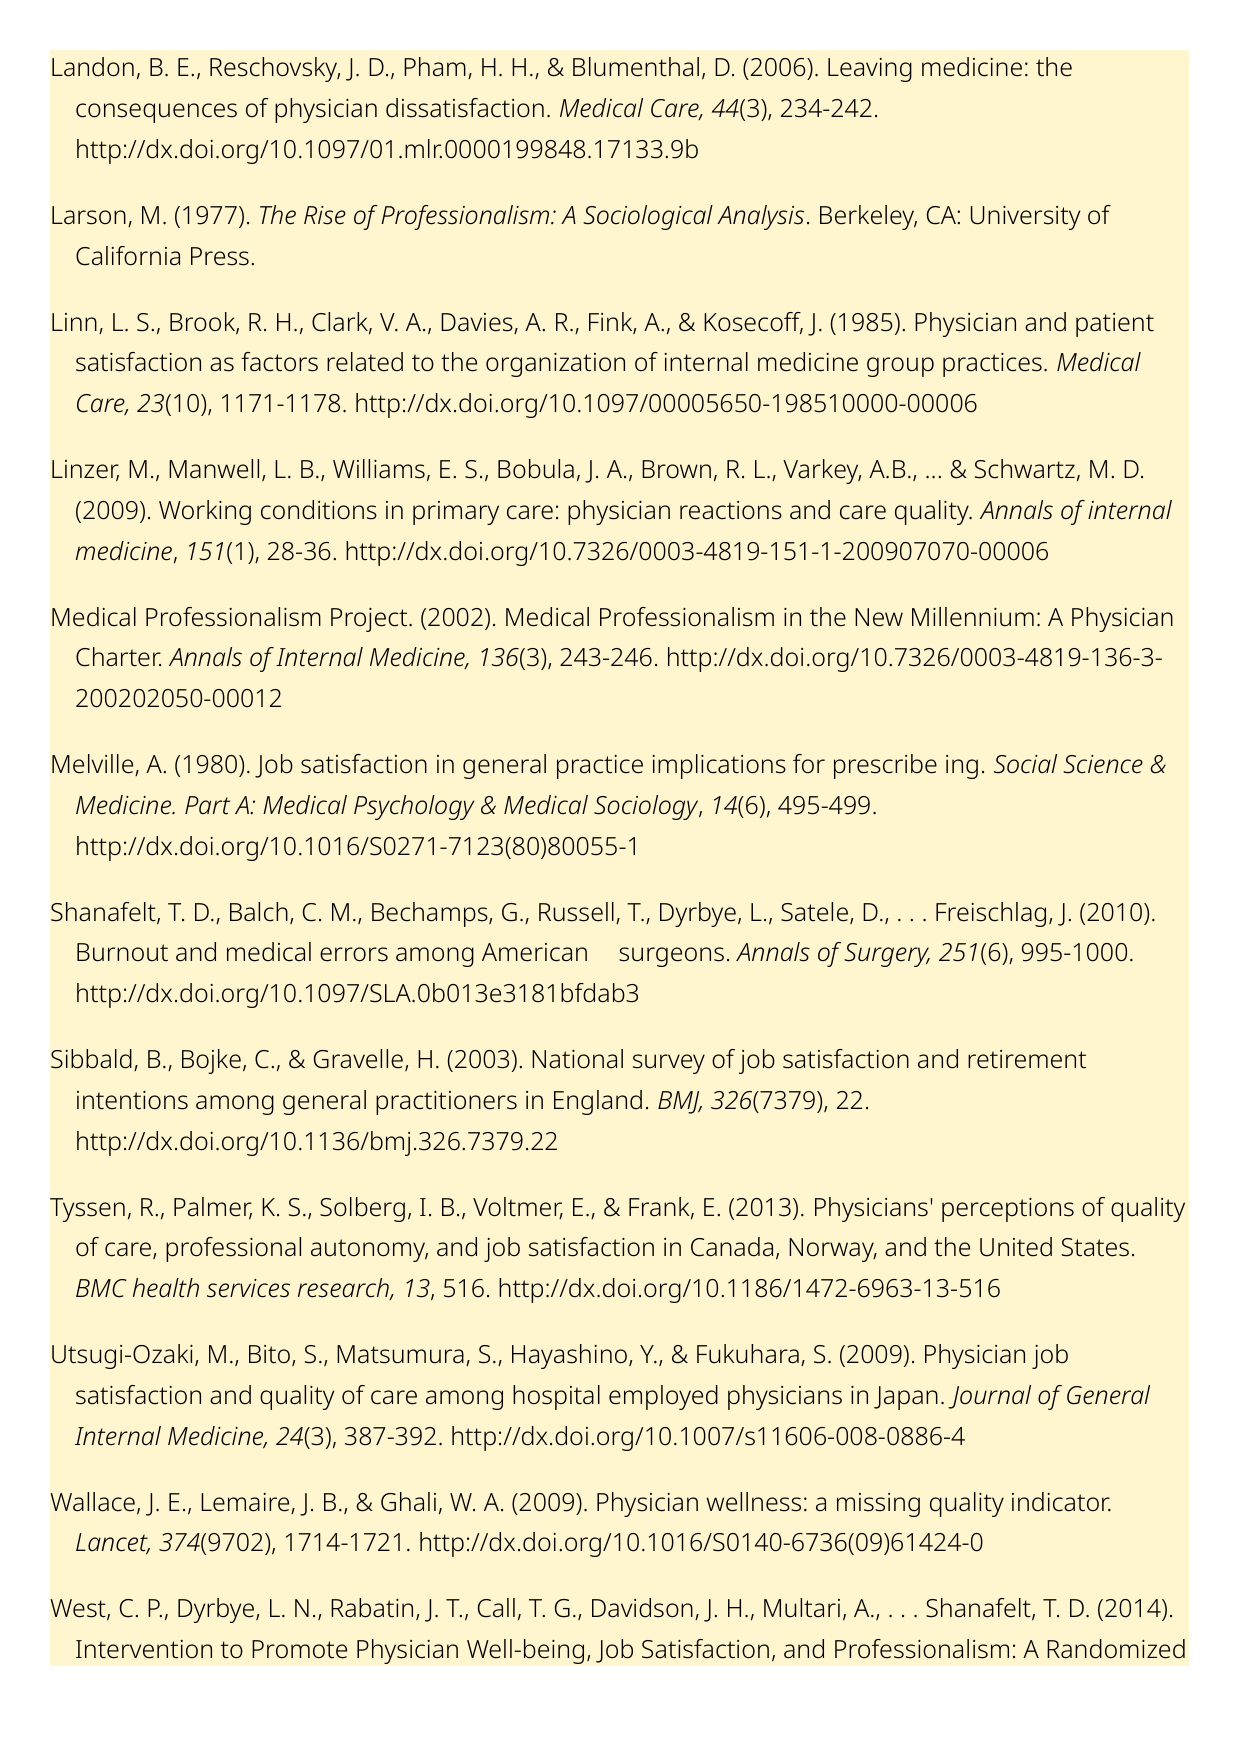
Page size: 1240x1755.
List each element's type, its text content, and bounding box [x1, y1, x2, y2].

text Shanafelt, T. D., Balch, C. M., Bechamps, G., Russell, T., Dyrbye, L., Satele, D., . . . Freischlag, J. (2010). Burnout and medical errors among American surgeons. Annals of Surgery, 251(6), 995-1000. http://dx.doi.org/10.1097/SLA.0b013e3181bfdab3 [50, 894, 1189, 1010]
text Sibbald, B., Bojke, C., & Gravelle, H. (2003). National survey of job satisfaction and retirement intentions among general practitioners in England. BMJ, 326(7379), 22. http://dx.doi.org/10.1136/bmj.326.7379.22 [50, 1042, 1189, 1157]
text Melville, A. (1980). Job satisfaction in general practice implications for prescribe ing. Social Science & Medicine. Part A: Medical Psychology & Medical Sociology, 14(6), 495-499. http://dx.doi.org/10.1016/S0271-7123(80)80055-1 [50, 747, 1189, 862]
text Tyssen, R., Palmer, K. S., Solberg, I. B., Voltmer, E., & Frank, E. (2013). Physicians' perceptions of quality of care, professional autonomy, and job satisfaction in Canada, Norway, and the United States. BMC health services research, 13, 516. http://dx.doi.org/10.1186/1472-6963-13-516 [50, 1189, 1189, 1305]
text Utsugi-Ozaki, M., Bito, S., Matsumura, S., Hayashino, Y., & Fukuhara, S. (2009). Physician job satisfaction and quality of care among hospital employed physicians in Japan. Journal of General Internal Medicine, 24(3), 387-392. http://dx.doi.org/10.1007/s11606-008-0886-4 [50, 1337, 1189, 1452]
text Wallace, J. E., Lemaire, J. B., & Ghali, W. A. (2009). Physician wellness: a missing quality indicator. Lancet, 374(9702), 1714-1721. http://dx.doi.org/10.1016/S0140-6736(09)61424-0 [50, 1484, 1189, 1559]
text Larson, M. (1977). The Rise of Professionalism: A Sociological Analysis. Berkeley, CA: University of California Press. [50, 197, 1189, 272]
text Linn, L. S., Brook, R. H., Clark, V. A., Davies, A. R., Fink, A., & Kosecoff, J. (1985). Physician and patient satisfaction as factors related to the organization of internal medicine group practices. Medical Care, 23(10), 1171-1178. http://dx.doi.org/10.1097/00005650-198510000-00006 [50, 304, 1189, 420]
text Linzer, M., Manwell, L. B., Williams, E. S., Bobula, J. A., Brown, R. L., Varkey, A.B., ... & Schwartz, M. D. (2009). Working conditions in primary care: physician reactions and care quality. Annals of internal medicine, 151(1), 28-36. http://dx.doi.org/10.7326/0003-4819-151-1-200907070-00006 [50, 452, 1189, 567]
text West, C. P., Dyrbye, L. N., Rabatin, J. T., Call, T. G., Davidson, J. H., Multari, A., . . . Shanafelt, T. D. (2014). Intervention to Promote Physician Well-being, Job Satisfaction, and Professionalism: A Randomized [50, 1591, 1189, 1666]
text Landon, B. E., Reschovsky, J. D., Pham, H. H., & Blumenthal, D. (2006). Leaving medicine: the consequences of physician dissatisfaction. Medical Care, 44(3), 234-242. http://dx.doi.org/10.1097/01.mlr.0000199848.17133.9b [50, 50, 1189, 166]
text Medical Professionalism Project. (2002). Medical Professionalism in the New Millennium: A Physician Charter. Annals of Internal Medicine, 136(3), 243-246. http://dx.doi.org/10.7326/0003-4819-136-3-200202050-00012 [50, 599, 1189, 715]
